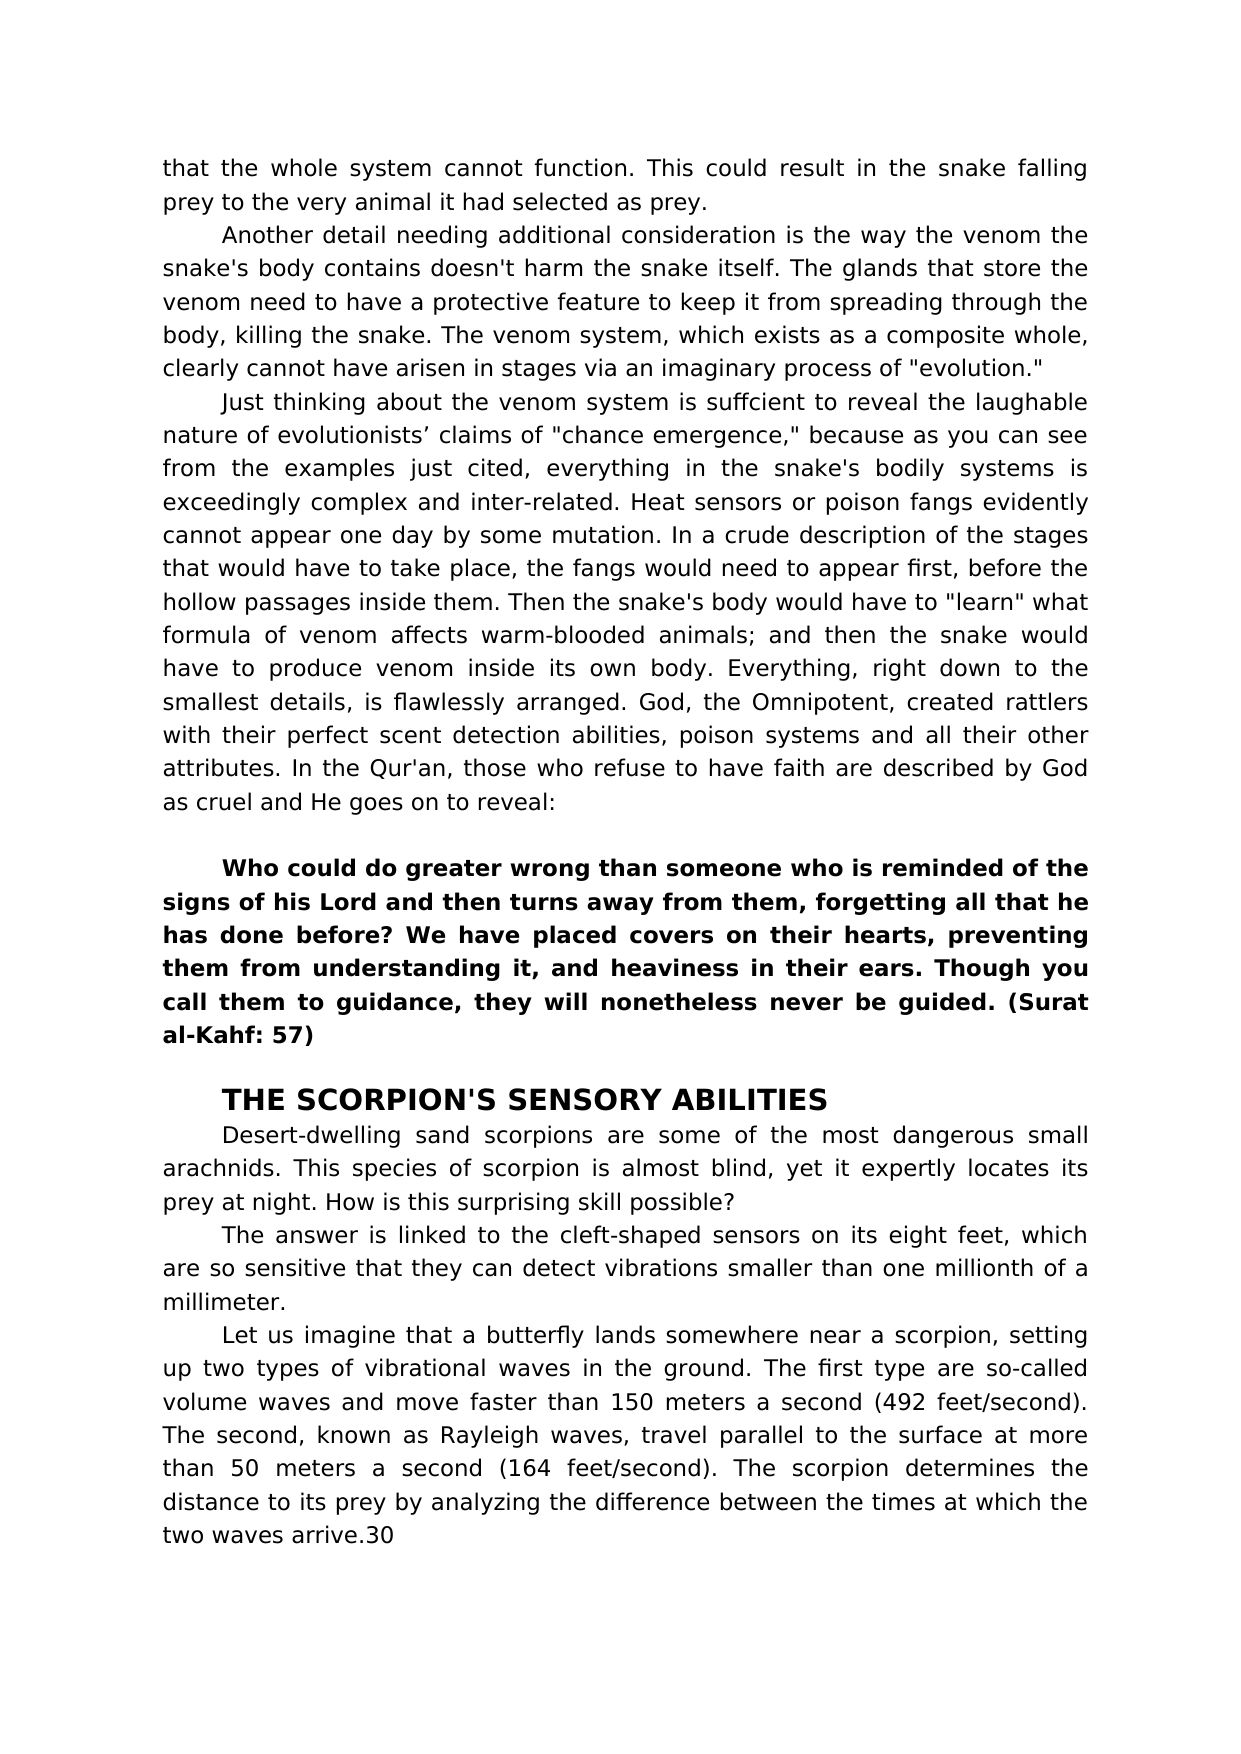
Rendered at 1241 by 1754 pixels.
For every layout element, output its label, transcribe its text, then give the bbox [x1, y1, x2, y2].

text that the whole system cannot function. This could result in the snake falling prey to the very animal it had selected as prey. [162, 150, 1090, 217]
text THE SCORPION'S SENSORY ABILITIES [162, 1083, 1090, 1117]
text Another detail needing additional consideration is the way the venom the snake's body contains doesn't harm the snake itself. The glands that store the venom need to have a protective feature to keep it from spreading through the body, killing the snake. The venom system, which exists as a composite whole, clearly cannot have arisen in stages via an imaginary process of "evolution." [162, 217, 1090, 383]
text The answer is linked to the cleft-shaped sensors on its eight feet, which are so sensitive that they can detect vibrations smaller than one millionth of a millimeter. [162, 1217, 1090, 1317]
text Just thinking about the venom system is suffcient to reveal the laughable nature of evolutionists’ claims of "chance emergence," because as you can see from the examples just cited, everything in the snake's bodily systems is exceedingly complex and inter-related. Heat sensors or poison fangs evidently cannot appear one day by some mutation. In a crude description of the stages that would have to take place, the fangs would need to appear first, before the hollow passages inside them. Then the snake's body would have to "learn" what formula of venom affects warm-blooded animals; and then the snake would have to produce venom inside its own body. Everything, right down to the smallest details, is flawlessly arranged. God, the Omnipotent, created rattlers with their perfect scent detection abilities, poison systems and all their other attributes. In the Qur'an, those who refuse to have faith are described by God as cruel and He goes on to reveal: [162, 383, 1090, 817]
text Who could do greater wrong than someone who is reminded of the signs of his Lord and then turns away from them, forgetting all that he has done before? We have placed covers on their hearts, preventing them from understanding it, and heaviness in their ears. Though you call them to guidance, they will nonetheless never be guided. (Surat al-Kahf: 57) [162, 850, 1090, 1050]
text Let us imagine that a butterfly lands somewhere near a scorpion, setting up two types of vibrational waves in the ground. The first type are so-called volume waves and move faster than 150 meters a second (492 feet/second). The second, known as Rayleigh waves, travel parallel to the surface at more than 50 meters a second (164 feet/second). The scorpion determines the distance to its prey by analyzing the difference between the times at which the two waves arrive.30 [162, 1317, 1090, 1550]
text Desert-dwelling sand scorpions are some of the most dangerous small arachnids. This species of scorpion is almost blind, yet it expertly locates its prey at night. How is this surprising skill possible? [162, 1117, 1090, 1217]
